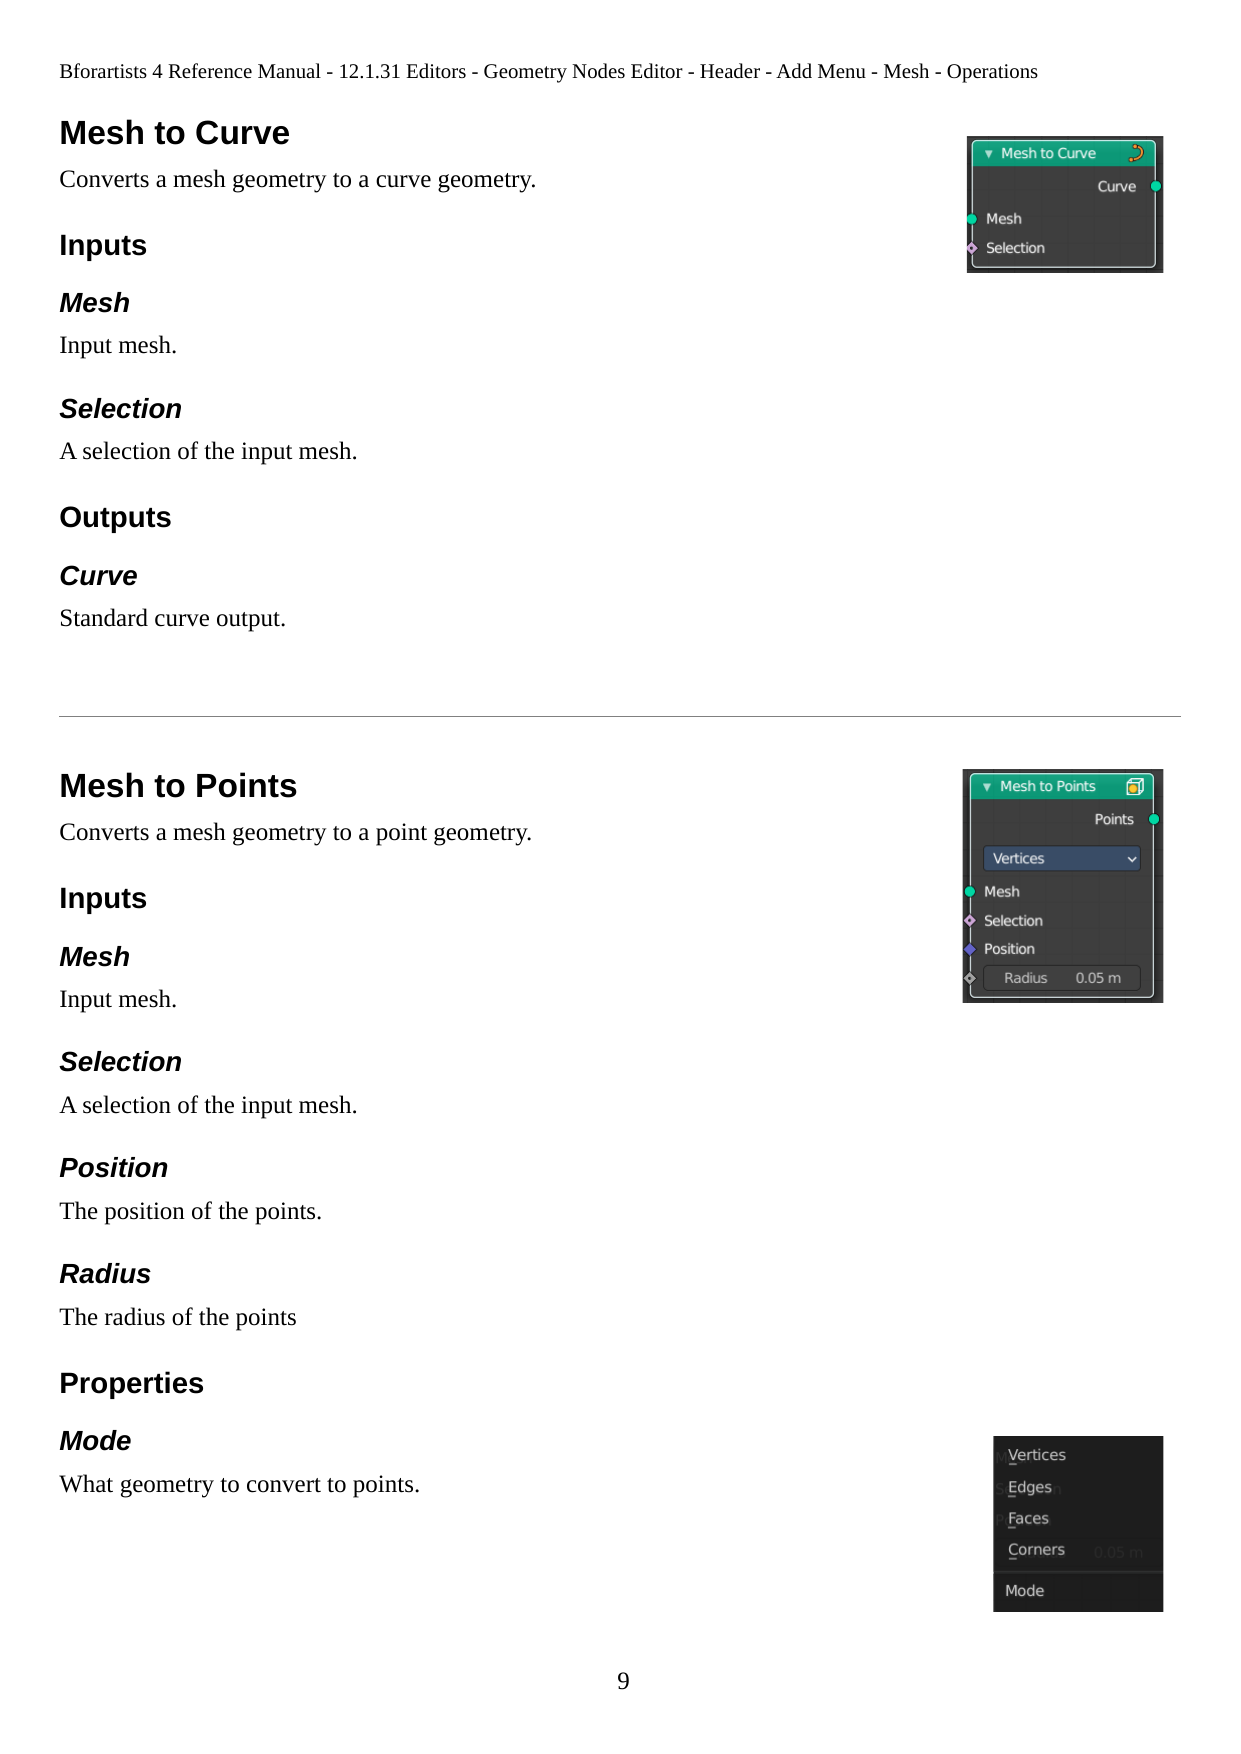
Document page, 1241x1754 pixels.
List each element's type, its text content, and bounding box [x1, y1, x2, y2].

subtitle Inputs [59, 881, 962, 915]
subtitle Mesh [59, 286, 1181, 318]
text Standard curve output. [59, 603, 1181, 632]
text The position of the points. [59, 1196, 1181, 1225]
subtitle Curve [59, 559, 1181, 591]
text Input mesh. [59, 984, 1181, 1013]
text The radius of the points [59, 1302, 1181, 1331]
text Input mesh. [59, 331, 1181, 359]
text What geometry to convert to points. [59, 1469, 993, 1498]
picture [993, 1436, 1164, 1612]
subtitle Selection [59, 1046, 1181, 1078]
picture [962, 769, 1164, 1003]
subtitle [1164, 881, 1181, 915]
subtitle Mesh to Points [59, 766, 1181, 805]
subtitle Radius [59, 1258, 1181, 1289]
subtitle Selection [59, 392, 1181, 424]
subtitle Mesh to Curve [59, 113, 1181, 151]
picture [966, 136, 1164, 273]
subtitle Mode [59, 1424, 1181, 1456]
subtitle [1164, 227, 1181, 261]
subtitle Inputs [59, 227, 966, 261]
subtitle [1164, 940, 1181, 972]
subtitle Properties [59, 1366, 1181, 1399]
text Converts a mesh geometry to a curve geometry. [59, 164, 966, 192]
subtitle Outputs [59, 500, 1181, 534]
subtitle Mesh [59, 940, 962, 972]
text A selection of the input mesh. [59, 1090, 1181, 1119]
text A selection of the input mesh. [59, 436, 1181, 465]
text Converts a mesh geometry to a point geometry. [59, 817, 962, 846]
subtitle Position [59, 1152, 1181, 1184]
